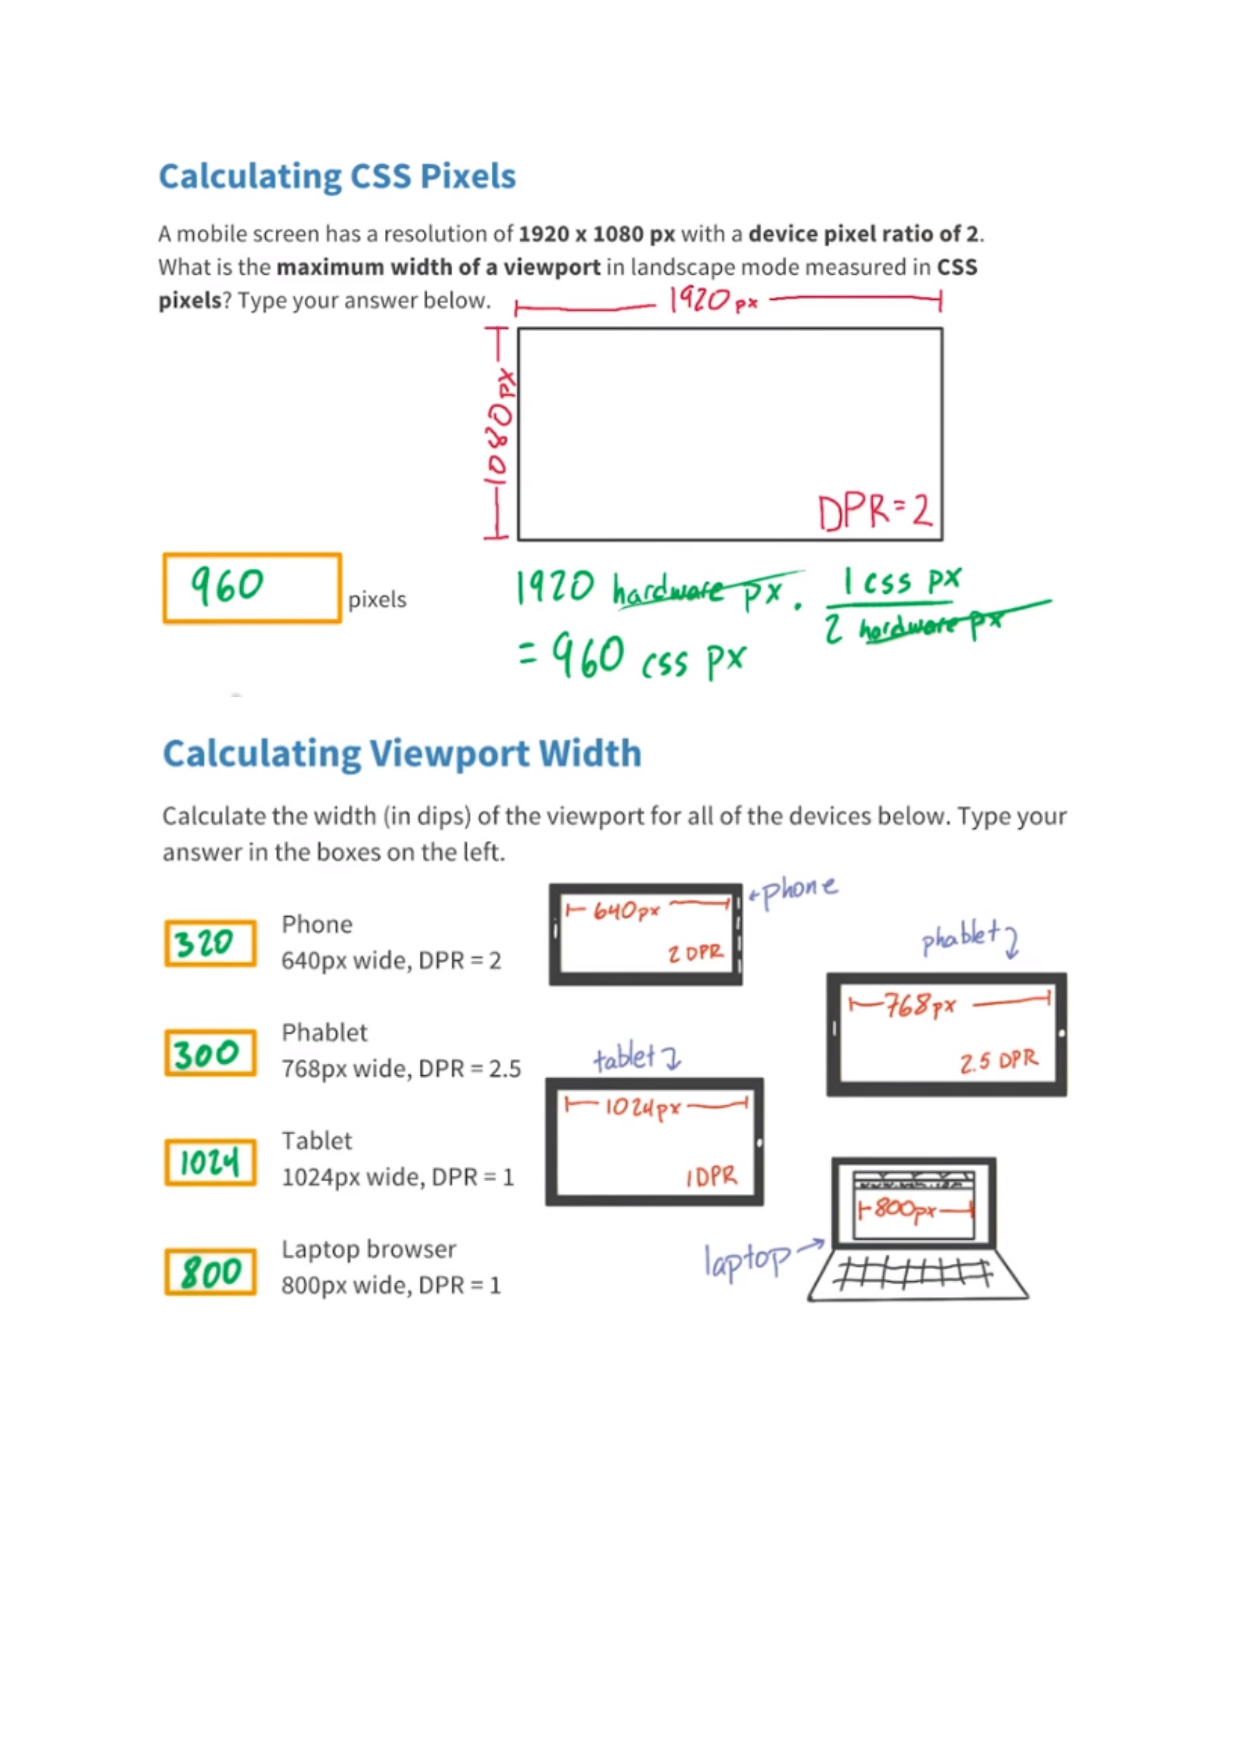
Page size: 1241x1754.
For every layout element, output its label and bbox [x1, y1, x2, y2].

picture [150, 726, 1089, 1322]
picture [150, 150, 1091, 697]
